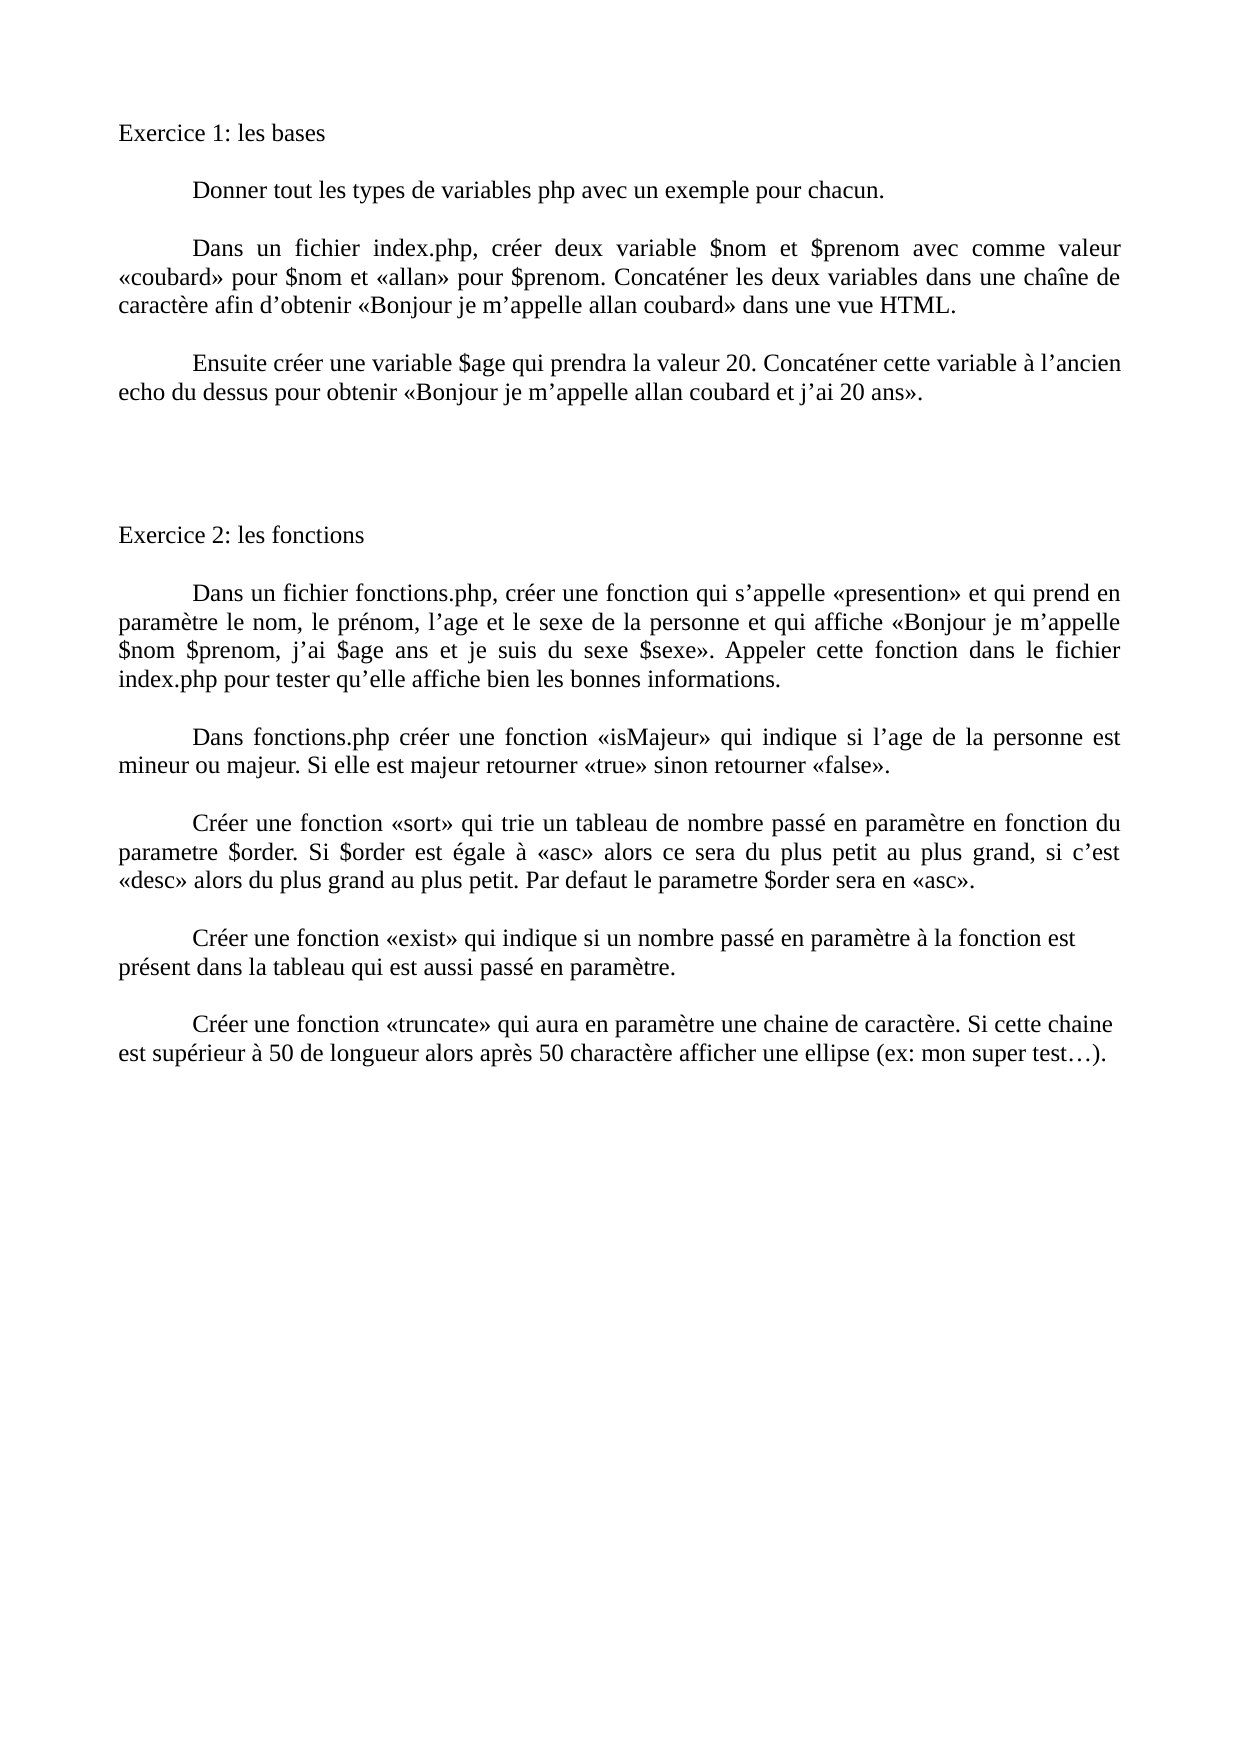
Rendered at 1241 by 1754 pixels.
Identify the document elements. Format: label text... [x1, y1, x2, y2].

text Exercice 1: les bases [118, 118, 1122, 147]
text Créer une fonction «exist» qui indique si un nombre passé en paramètre à la fonction est présent dans la tableau qui est aussi passé en paramètre. [118, 923, 1122, 981]
text Créer une fonction «truncate» qui aura en paramètre une chaine de caractère. Si cette chaine est supérieur à 50 de longueur alors après 50 charactère afficher une ellipse (ex: mon super test…). [118, 1009, 1122, 1067]
text Dans un fichier index.php, créer deux variable $nom et $prenom avec comme valeur «coubard» pour $nom et «allan» pour $prenom. Concaténer les deux variables dans une chaîne de caractère afin d’obtenir «Bonjour je m’appelle allan coubard» dans une vue HTML. [118, 233, 1122, 319]
text Exercice 2: les fonctions [118, 521, 1122, 549]
text Donner tout les types de variables php avec un exemple pour chacun. [118, 176, 1122, 204]
text Créer une fonction «sort» qui trie un tableau de nombre passé en paramètre en fonction du parametre $order. Si $order est égale à «asc» alors ce sera du plus petit au plus grand, si c’est «desc» alors du plus grand au plus petit. Par defaut le parametre $order sera en «asc». [118, 808, 1122, 894]
text Dans fonctions.php créer une fonction «isMajeur» qui indique si l’age de la personne est mineur ou majeur. Si elle est majeur retourner «true» sinon retourner «false». [118, 722, 1122, 779]
text Ensuite créer une variable $age qui prendra la valeur 20. Concaténer cette variable à l’ancien echo du dessus pour obtenir «Bonjour je m’appelle allan coubard et j’ai 20 ans». [118, 348, 1122, 406]
text Dans un fichier fonctions.php, créer une fonction qui s’appelle «presention» et qui prend en paramètre le nom, le prénom, l’age et le sexe de la personne et qui affiche «Bonjour je m’appelle $nom $prenom, j’ai $age ans et je suis du sexe $sexe». Appeler cette fonction dans le fichier index.php pour tester qu’elle affiche bien les bonnes informations. [118, 578, 1122, 693]
